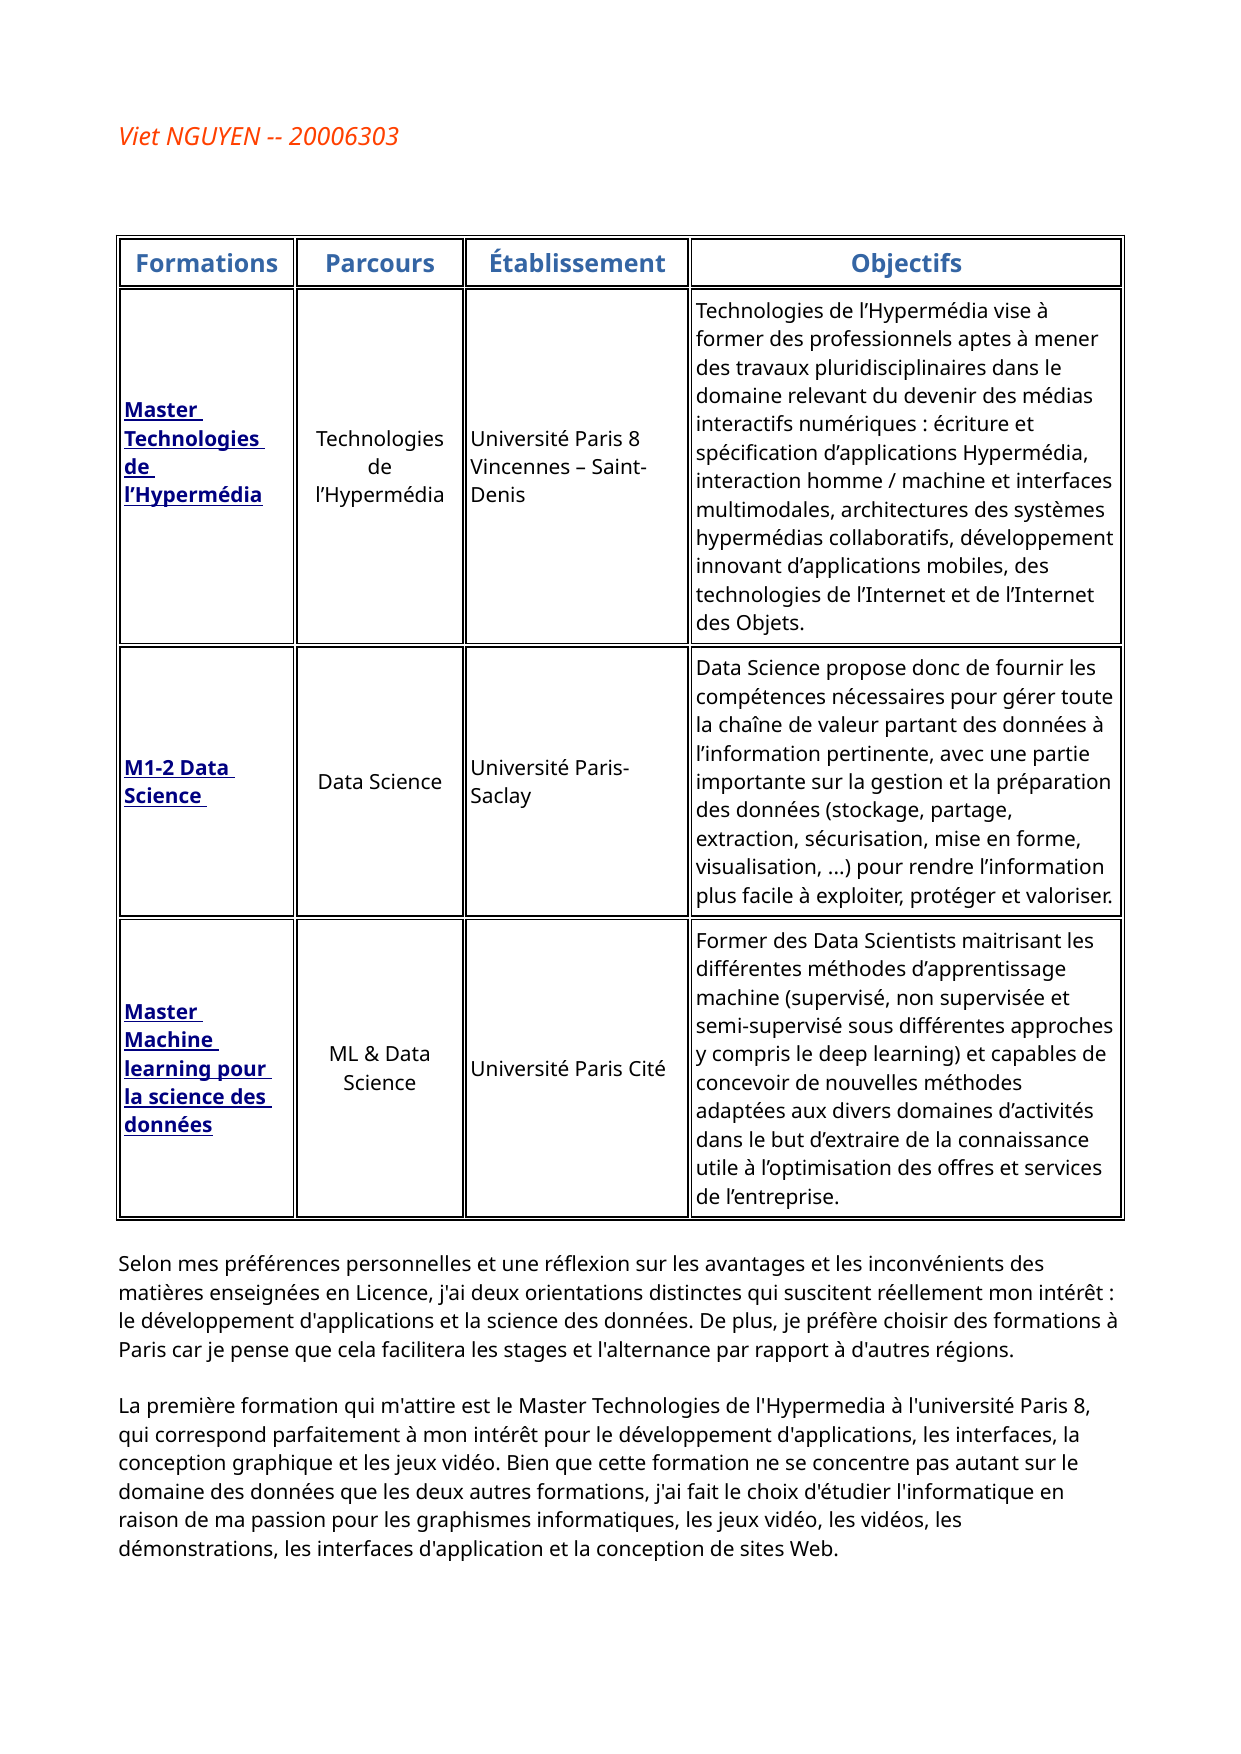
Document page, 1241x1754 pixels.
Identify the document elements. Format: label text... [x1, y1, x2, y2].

table_cell Data Science [298, 648, 462, 915]
text Viet NGUYEN -- 20006303 [118, 118, 1122, 152]
table_header Parcours [298, 240, 462, 285]
table_cell Master Technologies de l’Hypermédia [121, 290, 293, 643]
table_cell Former des Data Scientists maitrisant les différentes méthodes d’apprentissage machine (supervisé, non supervisée et semi-supervisé sous différentes approches y compris le deep learning) et capables de concevoir de nouvelles méthodes adaptées aux divers domaines d’activités dans le but d’extraire de la connaissance utile à l’optimisation des offres et services de l’entreprise. [692, 920, 1120, 1216]
table_header Établissement [467, 240, 687, 285]
table_cell ML & Data Science [298, 920, 462, 1216]
table_cell Master Machine learning pour la science des données [121, 920, 293, 1216]
table_cell Data Science propose donc de fournir les compétences nécessaires pour gérer toute la chaîne de valeur partant des données à l’information pertinente, avec une partie importante sur la gestion et la préparation des données (stockage, partage, extraction, sécurisation, mise en forme, visualisation, ...) pour rendre l’information plus facile à exploiter, protéger et valoriser. [692, 648, 1120, 915]
table_header Objectifs [692, 240, 1120, 285]
table_cell Université Paris-Saclay [467, 648, 687, 915]
table_cell Technologies de l’Hypermédia vise à former des professionnels aptes à mener des travaux pluridisciplinaires dans le domaine relevant du devenir des médias interactifs numériques : écriture et spécification d’applications Hypermédia, interaction homme / machine et interfaces multimodales, architectures des systèmes hypermédias collaboratifs, développement innovant d’applications mobiles, des technologies de l’Internet et de l’Internet des Objets. [692, 290, 1120, 643]
table_cell M1-2 Data Science [121, 648, 293, 915]
text La première formation qui m'attire est le Master Technologies de l'Hypermedia à l'université Paris 8, qui correspond parfaitement à mon intérêt pour le développement d'applications, les interfaces, la conception graphique et les jeux vidéo. Bien que cette formation ne se concentre pas autant sur le domaine des données que les deux autres formations, j'ai fait le choix d'étudier l'informatique en raison de ma passion pour les graphismes informatiques, les jeux vidéo, les vidéos, les démonstrations, les interfaces d'application et la conception de sites Web. [118, 1392, 1122, 1562]
table_header Formations [121, 240, 293, 285]
table_cell Université Paris Cité [467, 920, 687, 1216]
table_cell Technologies de l’Hypermédia [298, 290, 462, 643]
table_cell Université Paris 8 Vincennes – Saint-Denis [467, 290, 687, 643]
text Selon mes préférences personnelles et une réflexion sur les avantages et les inconvénients des matières enseignées en Licence, j'ai deux orientations distinctes qui suscitent réellement mon intérêt : le développement d'applications et la science des données. De plus, je préfère choisir des formations à Paris car je pense que cela facilitera les stages et l'alternance par rapport à d'autres régions. [118, 1249, 1122, 1363]
